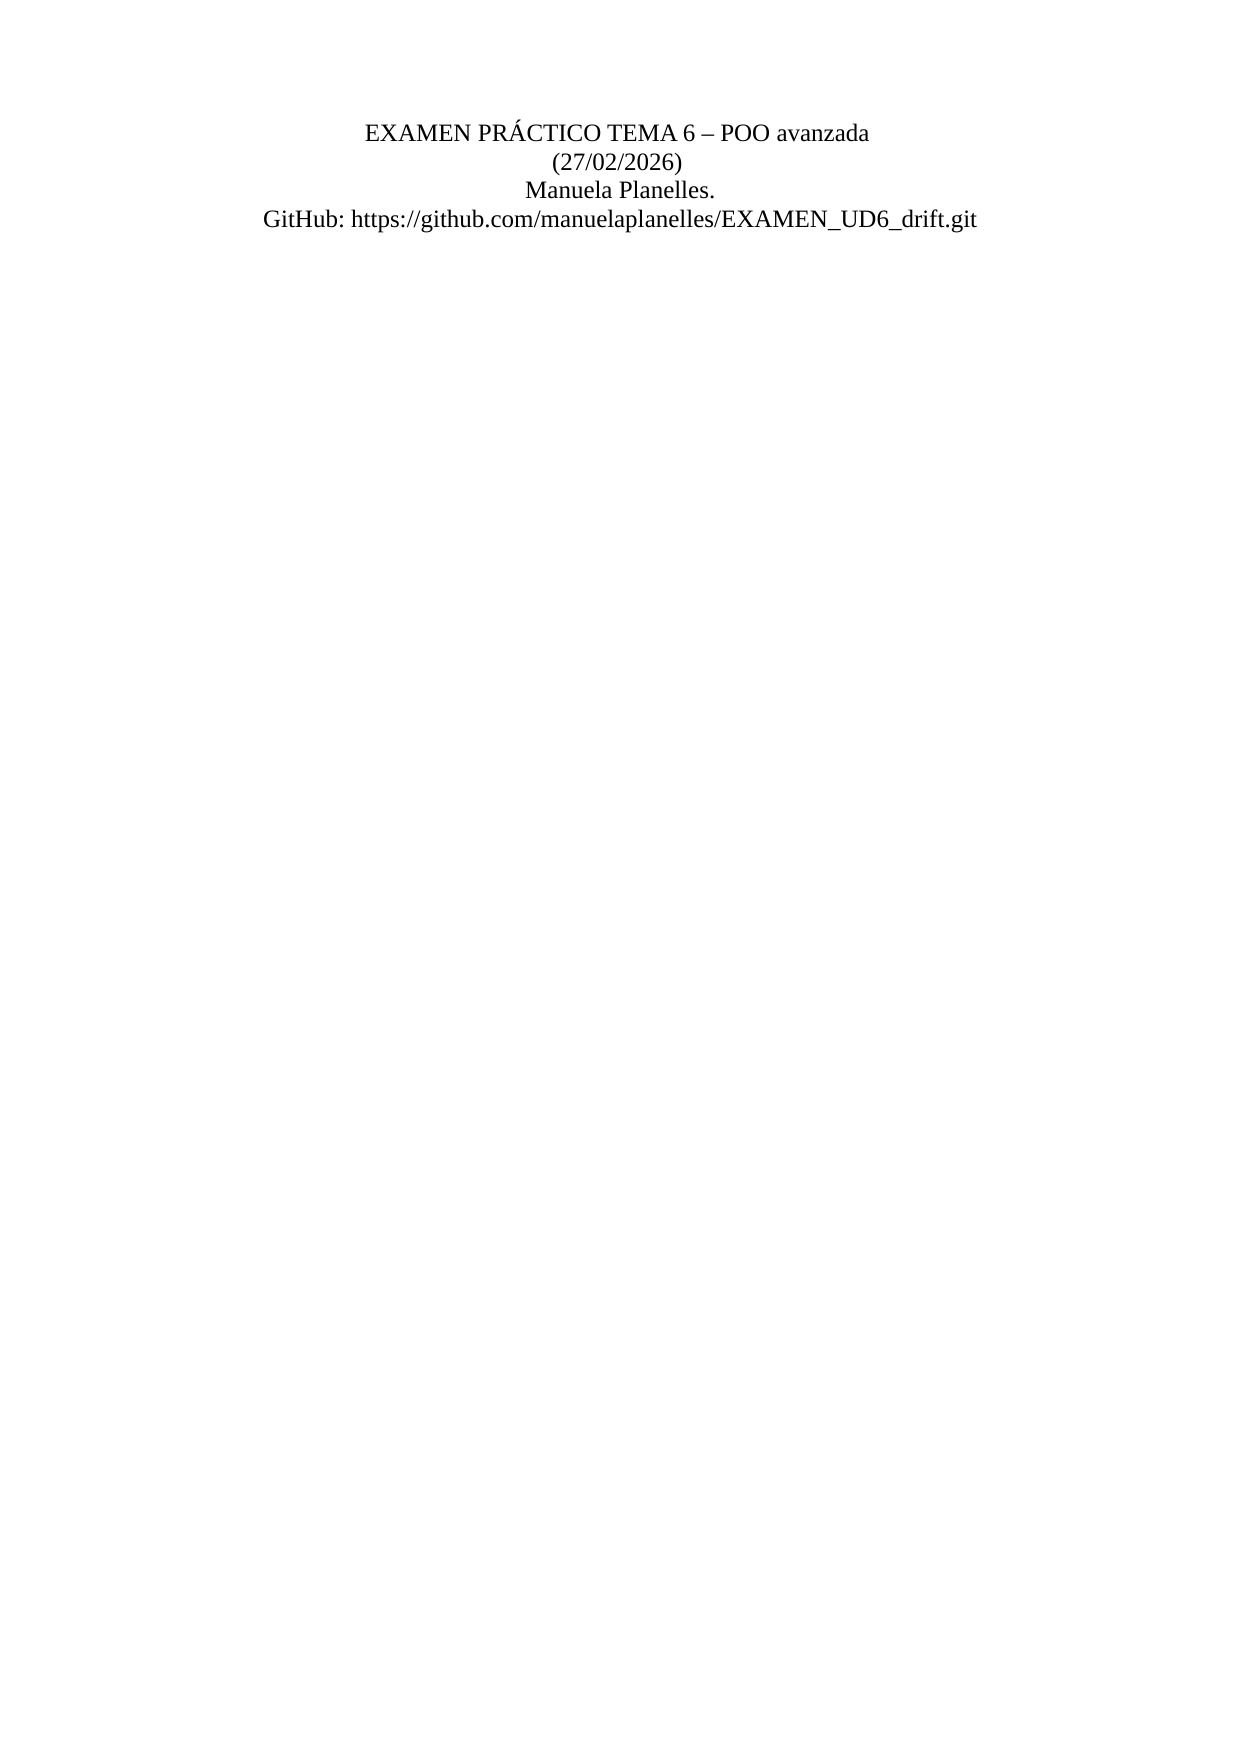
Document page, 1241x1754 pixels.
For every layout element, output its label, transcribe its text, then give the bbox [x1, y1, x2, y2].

text EXAMEN PRÁCTICO TEMA 6 – POO avanzada [118, 118, 1122, 147]
text GitHub: https://github.com/manuelaplanelles/EXAMEN_UD6_drift.git [118, 204, 1122, 233]
text (27/02/2026) [118, 147, 1122, 176]
text Manuela Planelles. [118, 176, 1122, 204]
